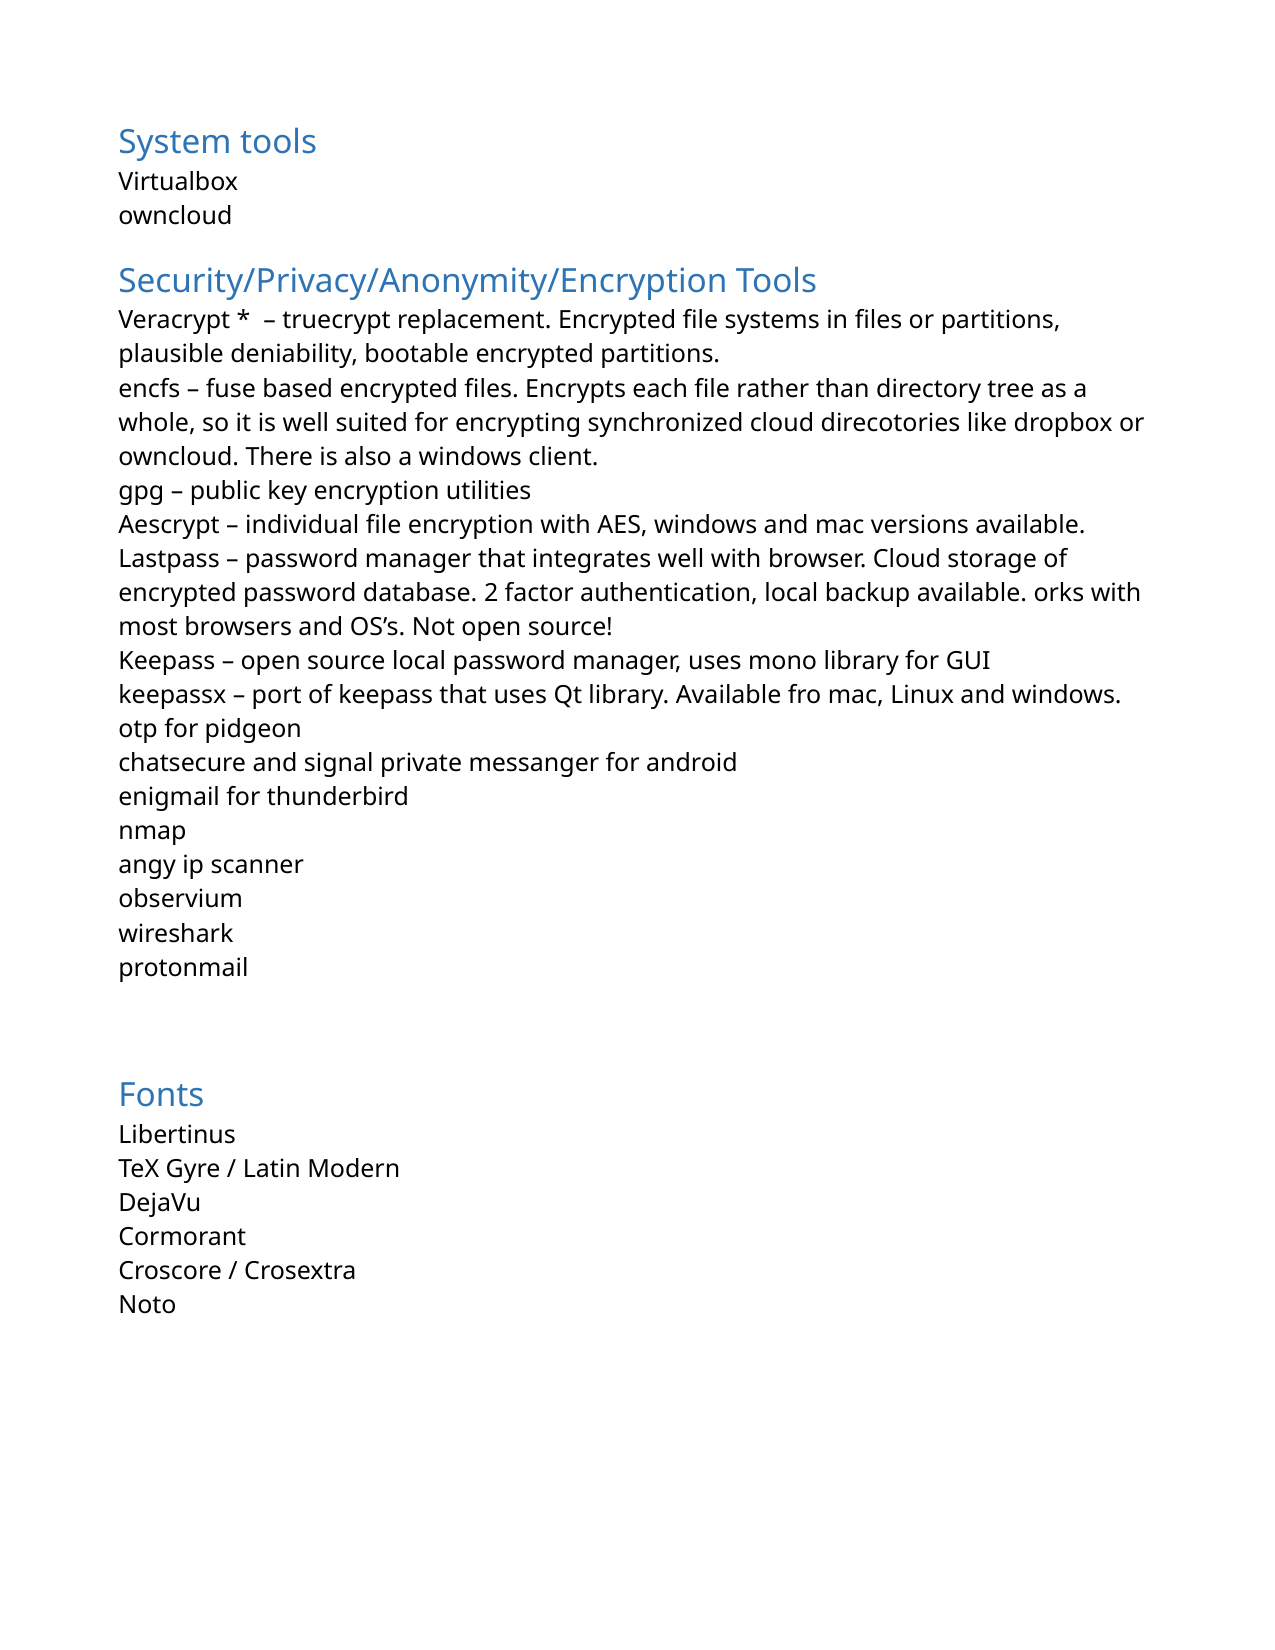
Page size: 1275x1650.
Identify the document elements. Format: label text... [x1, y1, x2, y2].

text gpg – public key encryption utilities [118, 472, 1157, 506]
subtitle System tools [118, 118, 1157, 163]
text Keepass – open source local password manager, uses mono library for GUI [118, 643, 1157, 677]
text angy ip scanner [118, 847, 1157, 881]
subtitle Fonts [118, 1071, 1157, 1117]
text Croscore / Crosextra [118, 1253, 1157, 1287]
text encfs – fuse based encrypted files. Encrypts each file rather than directory tree as a whole, so it is well suited for encrypting synchronized cloud direcotories like dropbox or owncloud. There is also a windows client. [118, 370, 1157, 472]
text owncloud [118, 198, 1157, 232]
text Aescrypt – individual file encryption with AES, windows and mac versions available. [118, 506, 1157, 541]
text Cormorant [118, 1219, 1157, 1253]
text enigmail for thunderbird [118, 779, 1157, 813]
text Lastpass – password manager that integrates well with browser. Cloud storage of encrypted password database. 2 factor authentication, local backup available. orks with most browsers and OS’s. Not open source! [118, 541, 1157, 643]
text Veracrypt * – truecrypt replacement. Encrypted file systems in files or partitions, plausible deniability, bootable encrypted partitions. [118, 302, 1157, 370]
text Noto [118, 1287, 1157, 1321]
subtitle Security/Privacy/Anonymity/Encryption Tools [118, 257, 1157, 302]
text chatsecure and signal private messanger for android [118, 745, 1157, 779]
text nmap [118, 813, 1157, 847]
text Virtualbox [118, 163, 1157, 198]
text protonmail [118, 949, 1157, 983]
text DejaVu [118, 1185, 1157, 1219]
text otp for pidgeon [118, 711, 1157, 745]
text observium [118, 881, 1157, 915]
text wireshark [118, 915, 1157, 949]
text TeX Gyre / Latin Modern [118, 1151, 1157, 1185]
text Libertinus [118, 1117, 1157, 1151]
text keepassx – port of keepass that uses Qt library. Available fro mac, Linux and windows. [118, 677, 1157, 711]
